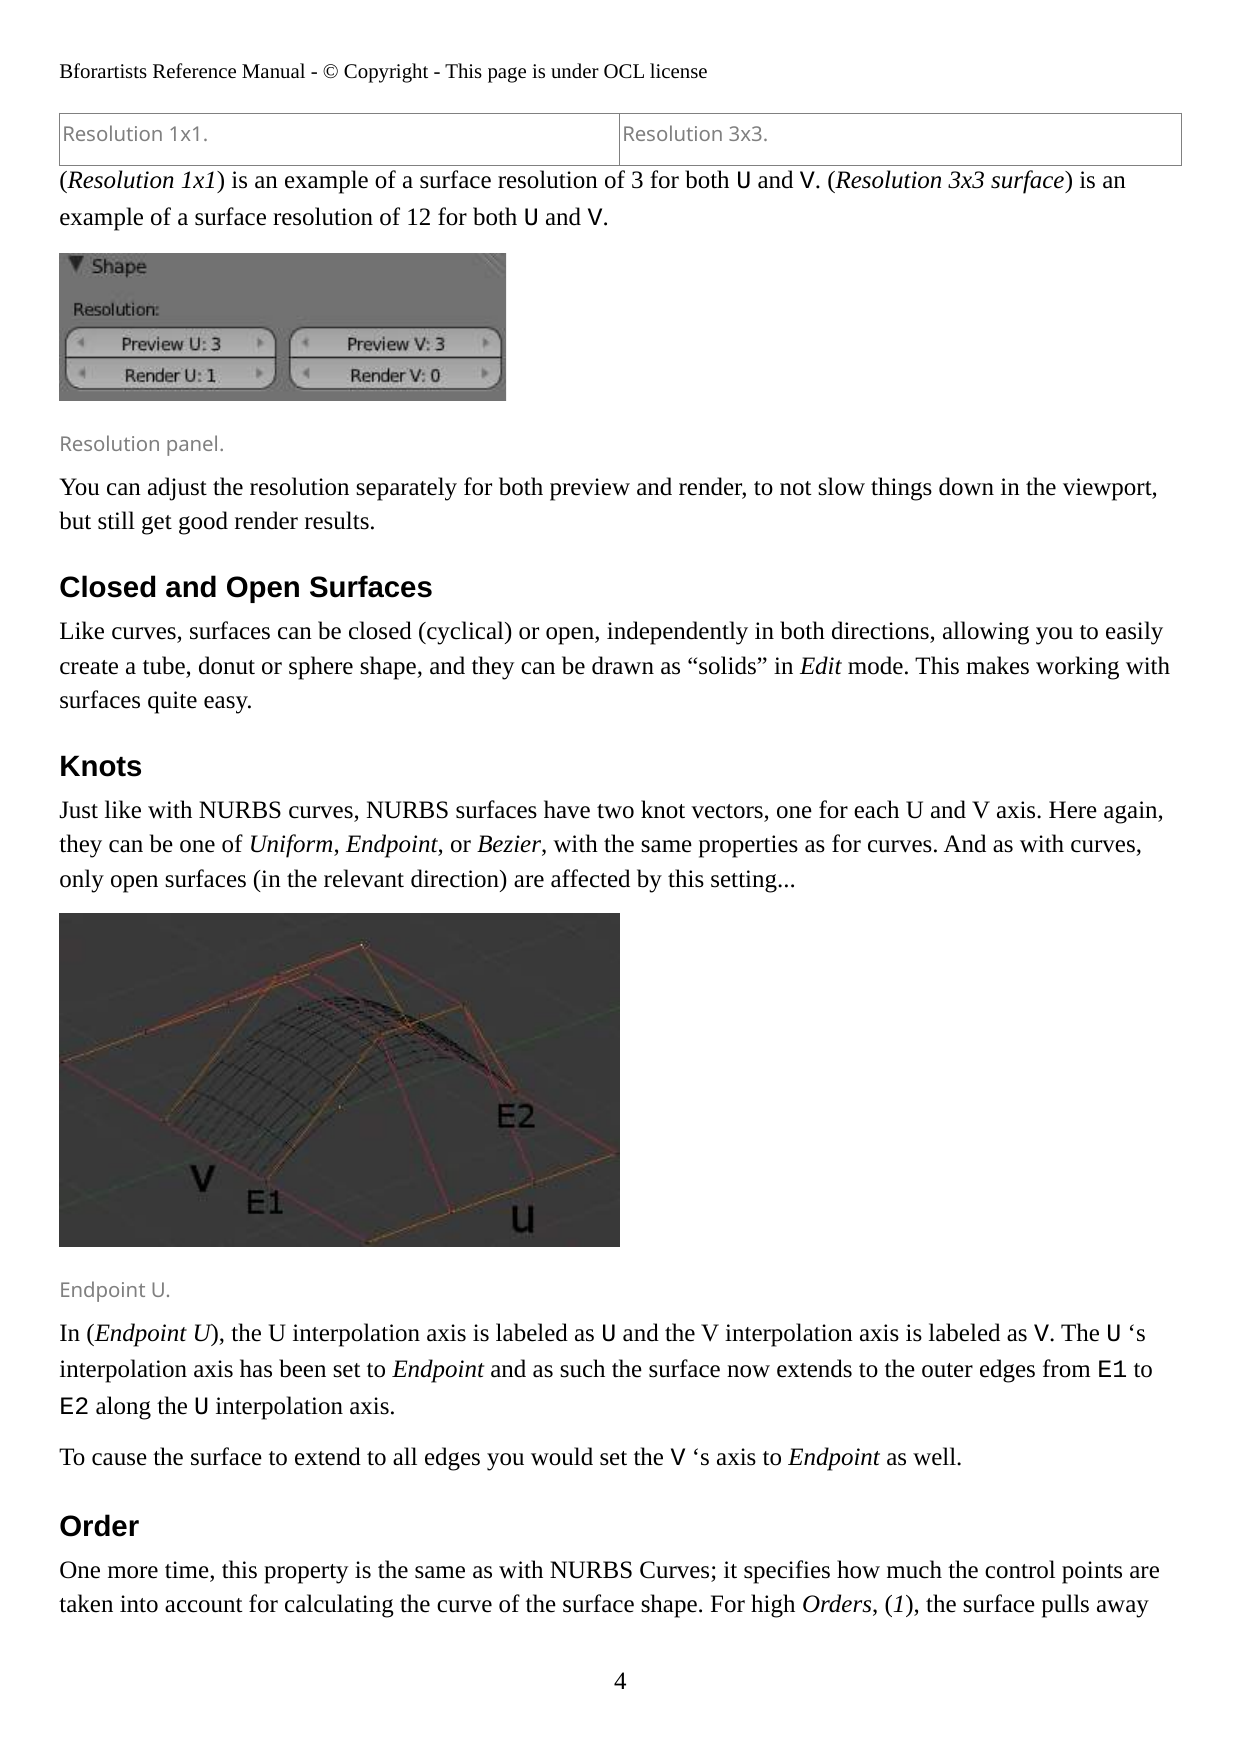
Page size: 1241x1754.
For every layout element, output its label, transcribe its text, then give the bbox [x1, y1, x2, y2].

subtitle Order [59, 1508, 1181, 1542]
subtitle Closed and Open Surfaces [59, 570, 1181, 604]
text Endpoint U. [59, 1272, 1181, 1303]
text You can adjust the resolution separately for both preview and render, to not slow things down in the viewport, but still get good render results. [59, 472, 1181, 535]
text To cause the surface to extend to all edges you would set the V ‘s axis to Endpoint as well. [59, 1442, 1181, 1473]
text Resolution panel. [59, 426, 1181, 457]
table_header Resolution 3x3. [620, 114, 1181, 165]
picture [59, 253, 507, 401]
text One more time, this property is the same as with NURBS Curves; it specifies how much the control points are taken into account for calculating the curve of the surface shape. For high Orders, (1), the surface pulls away [59, 1555, 1181, 1618]
text Like curves, surfaces can be closed (cyclical) or open, independently in both directions, allowing you to easily create a tube, donut or sphere shape, and they can be drawn as “solids” in Edit mode. This makes working with surfaces quite easy. [59, 616, 1181, 714]
table_header Resolution 1x1. [60, 114, 619, 165]
subtitle Knots [59, 749, 1181, 783]
text Just like with NURBS curves, NURBS surfaces have two knot vectors, one for each U and V axis. Here again, they can be one of Uniform, Endpoint, or Bezier, with the same properties as for curves. And as with curves, only open surfaces (in the relevant direction) are affected by this setting... [59, 795, 1181, 893]
text In (Endpoint U), the U interpolation axis is labeled as U and the V interpolation axis is labeled as V. The U ‘s interpolation axis has been set to Endpoint and as such the surface now extends to the outer edges from E1 to E2 along the U interpolation axis. [59, 1318, 1181, 1422]
picture [59, 913, 620, 1247]
text (Resolution 1x1) is an example of a surface resolution of 3 for both U and V. (Resolution 3x3 surface) is an example of a surface resolution of 12 for both U and V. [59, 166, 1181, 232]
